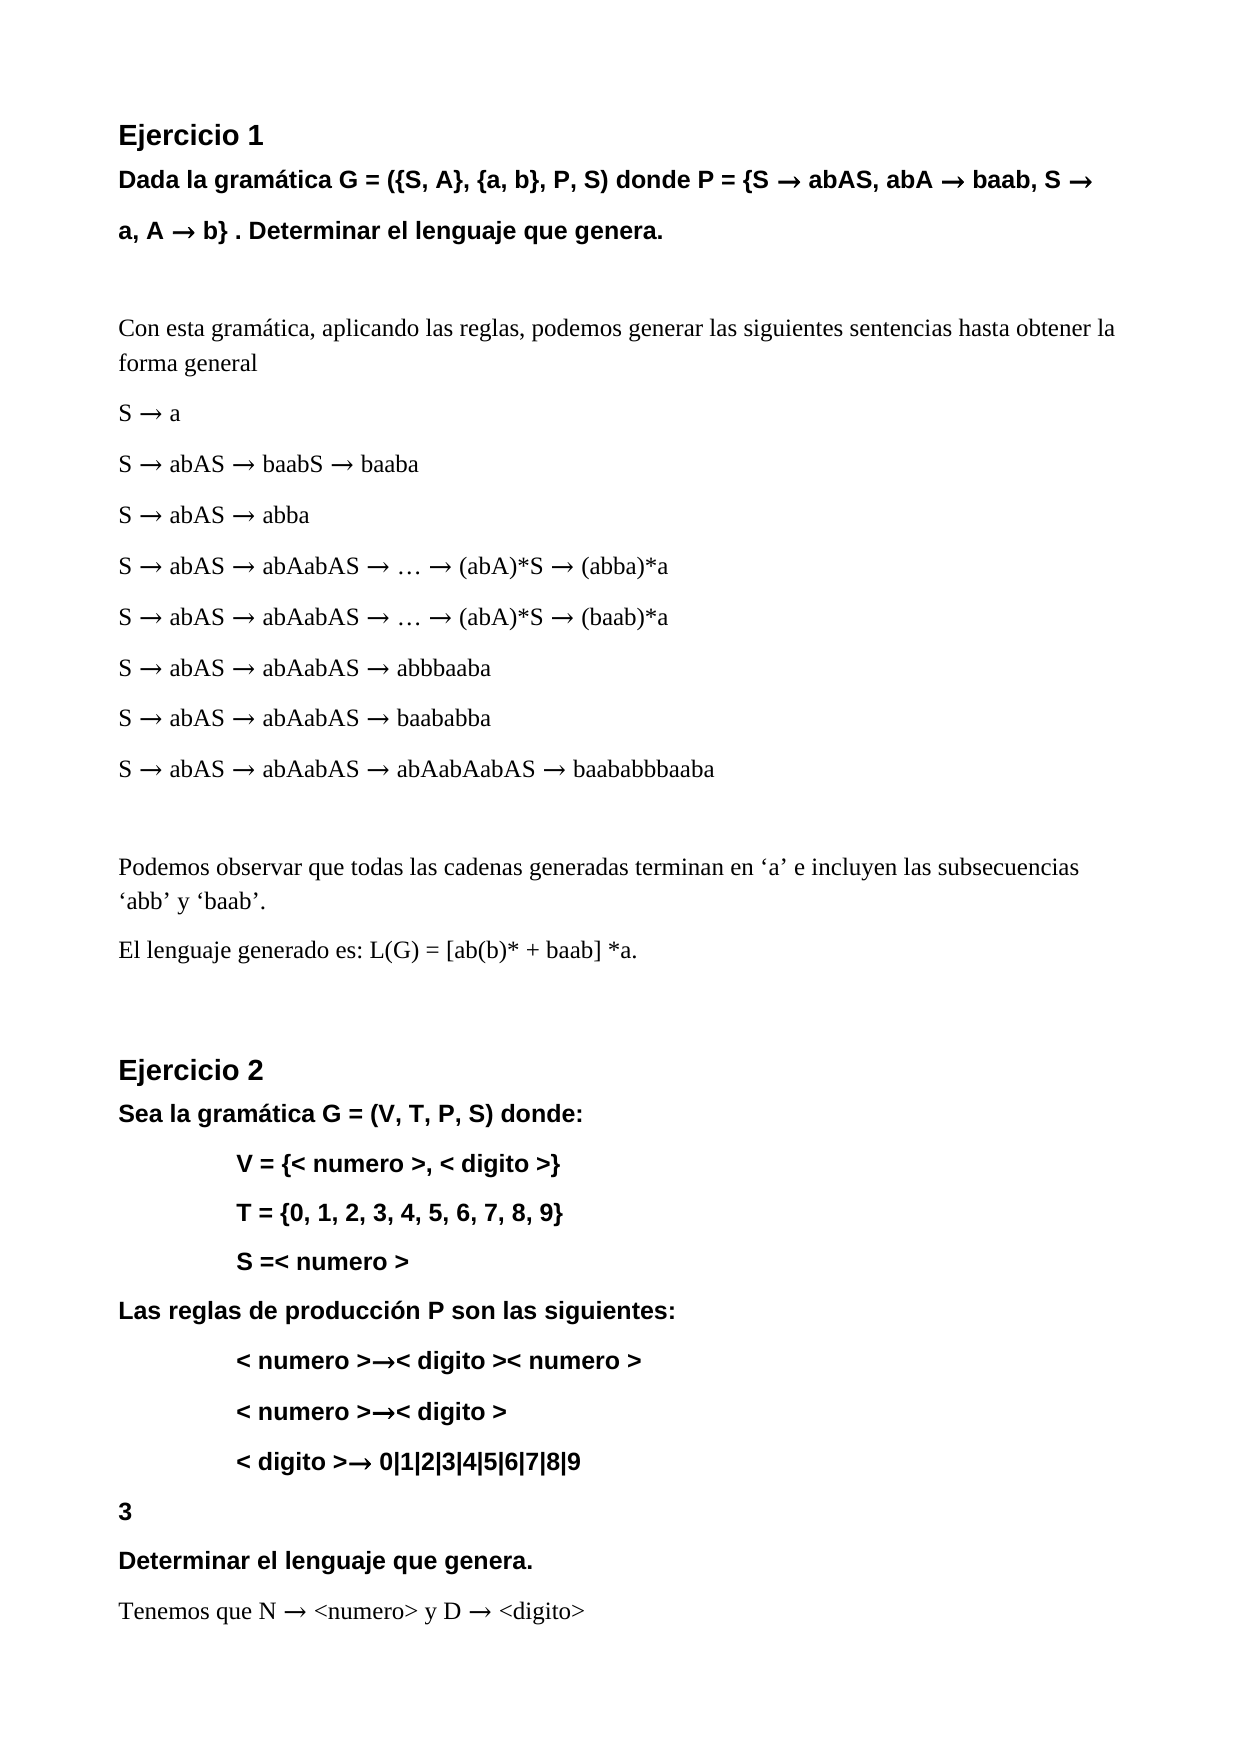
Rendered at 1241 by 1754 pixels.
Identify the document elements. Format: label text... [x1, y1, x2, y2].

text V = {< numero >, < digito >} [118, 1148, 1122, 1177]
text S → a [118, 397, 1122, 427]
text Con esta gramática, aplicando las reglas, podemos generar las siguientes sentencias hasta obtener la forma general [118, 313, 1122, 377]
text S =< numero > [118, 1247, 1122, 1275]
text S → abAS → abAabAS → abAabAabAS → baababbbaaba [118, 753, 1122, 783]
text < numero >→< digito > [118, 1395, 1122, 1426]
text Dada la gramática G = ({S, A}, {a, b}, P, S) donde P = {S → abAS, abA → baab, S → [118, 164, 1122, 194]
text Tenemos que N → <numero> y D → <digito> [118, 1595, 1122, 1625]
text 3 [118, 1497, 1122, 1525]
text S → abAS → abAabAS → abbbaaba [118, 651, 1122, 681]
text S → abAS → abAabAS → baababba [118, 702, 1122, 732]
text S → abAS → baabS → baaba [118, 448, 1122, 478]
text S → abAS → abAabAS → … → (abA)*S → (abba)*a [118, 549, 1122, 580]
text Ejercicio 2 [118, 1053, 1122, 1087]
text Ejercicio 1 [118, 118, 1122, 152]
text a, A → b} . Determinar el lenguaje que genera. [118, 215, 1122, 245]
text El lenguaje generado es: L(G) = [ab(b)* + baab] *a. [118, 935, 1122, 964]
text < numero >→< digito >< numero > [118, 1345, 1122, 1375]
text Podemos observar que todas las cadenas generadas terminan en ‘a’ e incluyen las subsecuencias ‘abb’ y ‘baab’. [118, 852, 1122, 915]
text Las reglas de producción P son las siguientes: [118, 1296, 1122, 1324]
text S → abAS → abba [118, 499, 1122, 529]
text < digito >→ 0|1|2|3|4|5|6|7|8|9 [118, 1446, 1122, 1476]
text T = {0, 1, 2, 3, 4, 5, 6, 7, 8, 9} [118, 1198, 1122, 1226]
text S → abAS → abAabAS → … → (abA)*S → (baab)*a [118, 600, 1122, 631]
text Determinar el lenguaje que genera. [118, 1546, 1122, 1574]
text Sea la gramática G = (V, T, P, S) donde: [118, 1099, 1122, 1128]
